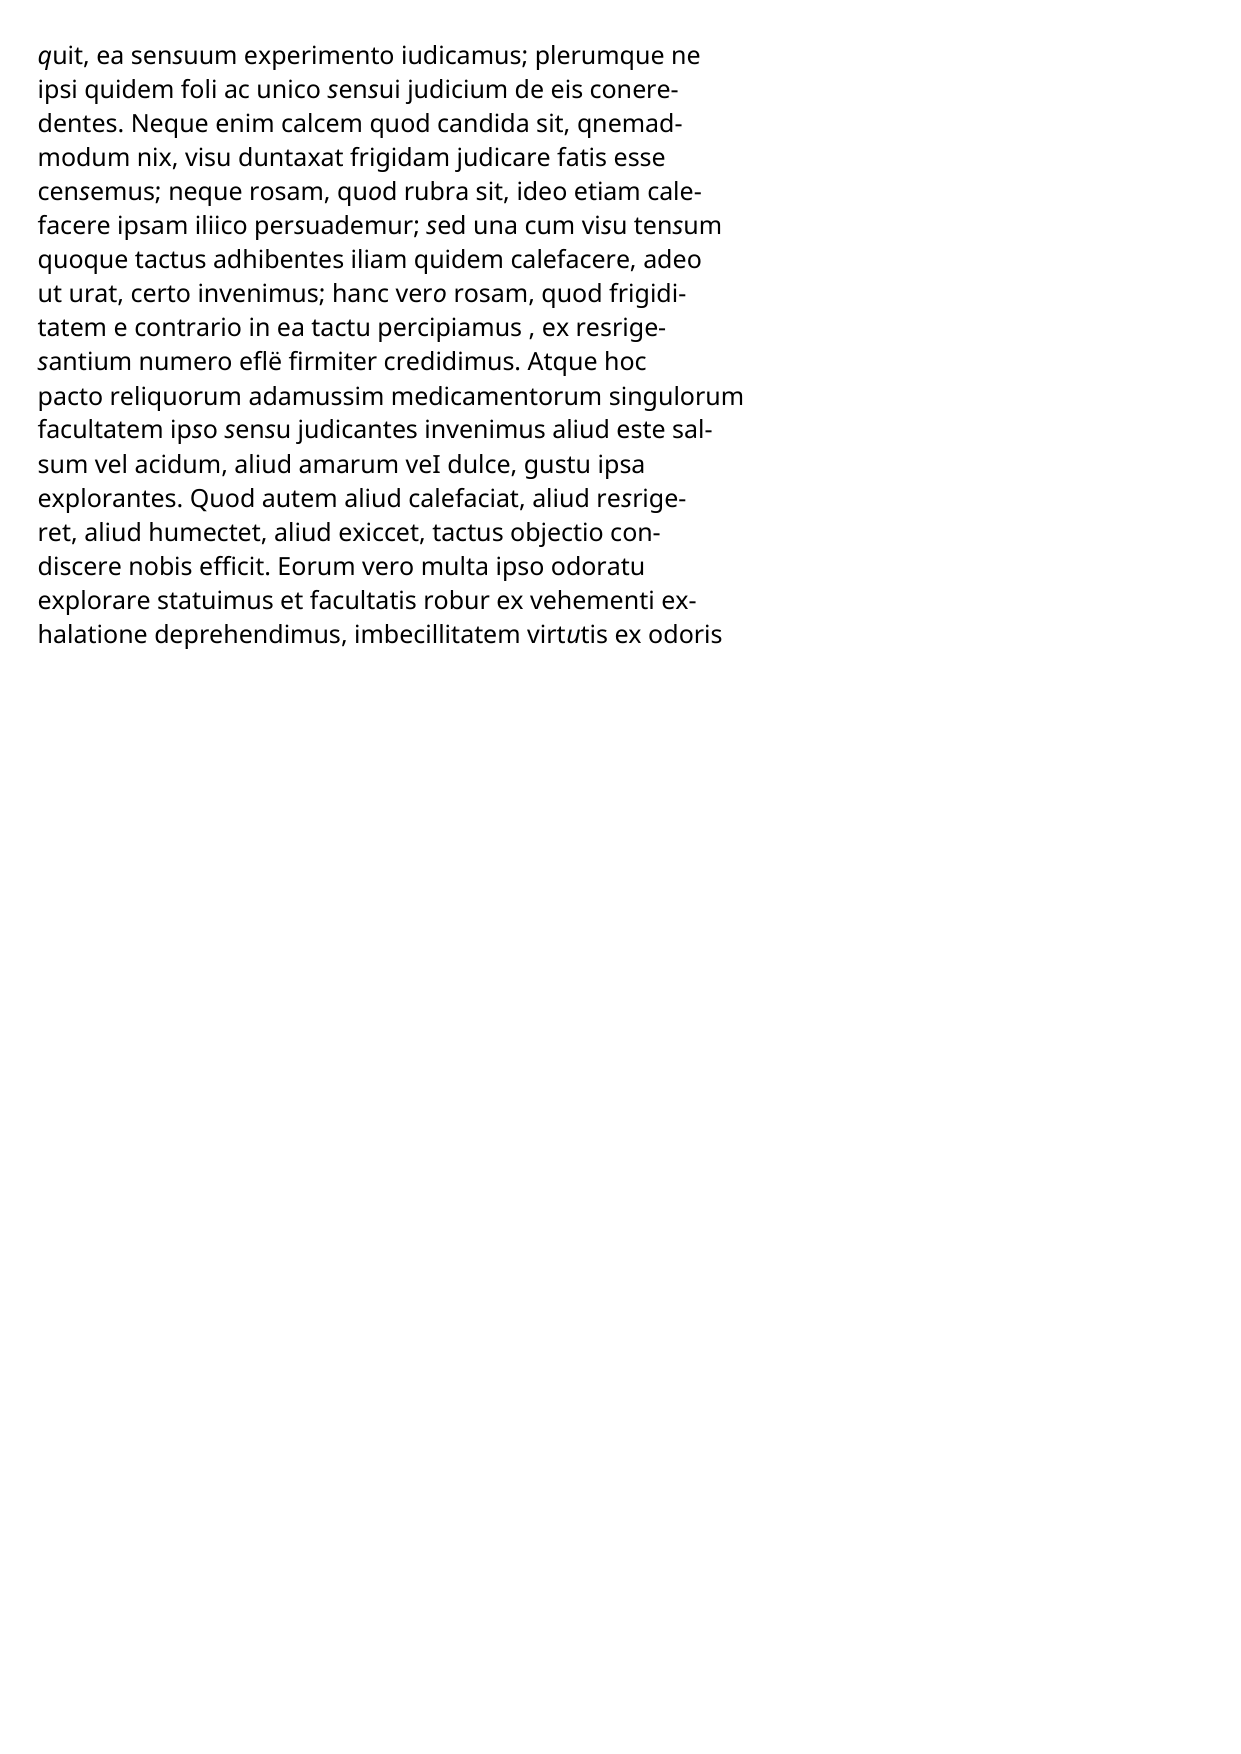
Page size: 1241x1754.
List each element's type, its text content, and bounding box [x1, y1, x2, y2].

text quit, ea sensuum experimento iudicamus; plerumque ne ipsi quidem foli ac unico sensui judicium de eis conere- dentes. Neque enim calcem quod candida sit, qnemad- modum nix, visu duntaxat frigidam judicare fatis esse censemus; neque rosam, quod rubra sit, ideo etiam cale- facere ipsam iliico persuademur; sed una cum visu tensum quoque tactus adhibentes iliam quidem calefacere, adeo ut urat, certo invenimus; hanc vero rosam, quod frigidi- tatem e contrario in ea tactu percipiamus , ex resrige- santium numero eflë firmiter credidimus. Atque hoc pacto reliquorum adamussim medicamentorum singulorum facultatem ipso sensu judicantes invenimus aliud este sal- sum vel acidum, aliud amarum veI dulce, gustu ipsa explorantes. Quod autem aliud calefaciat, aliud resrige- ret, aliud humectet, aliud exiccet, tactus objectio con- discere nobis efficit. Eorum vero multa ipso odoratu explorare statuimus et facultatis robur ex vehementi ex- halatione deprehendimus, imbecillitatem virtutis ex odoris [37, 37, 1203, 651]
